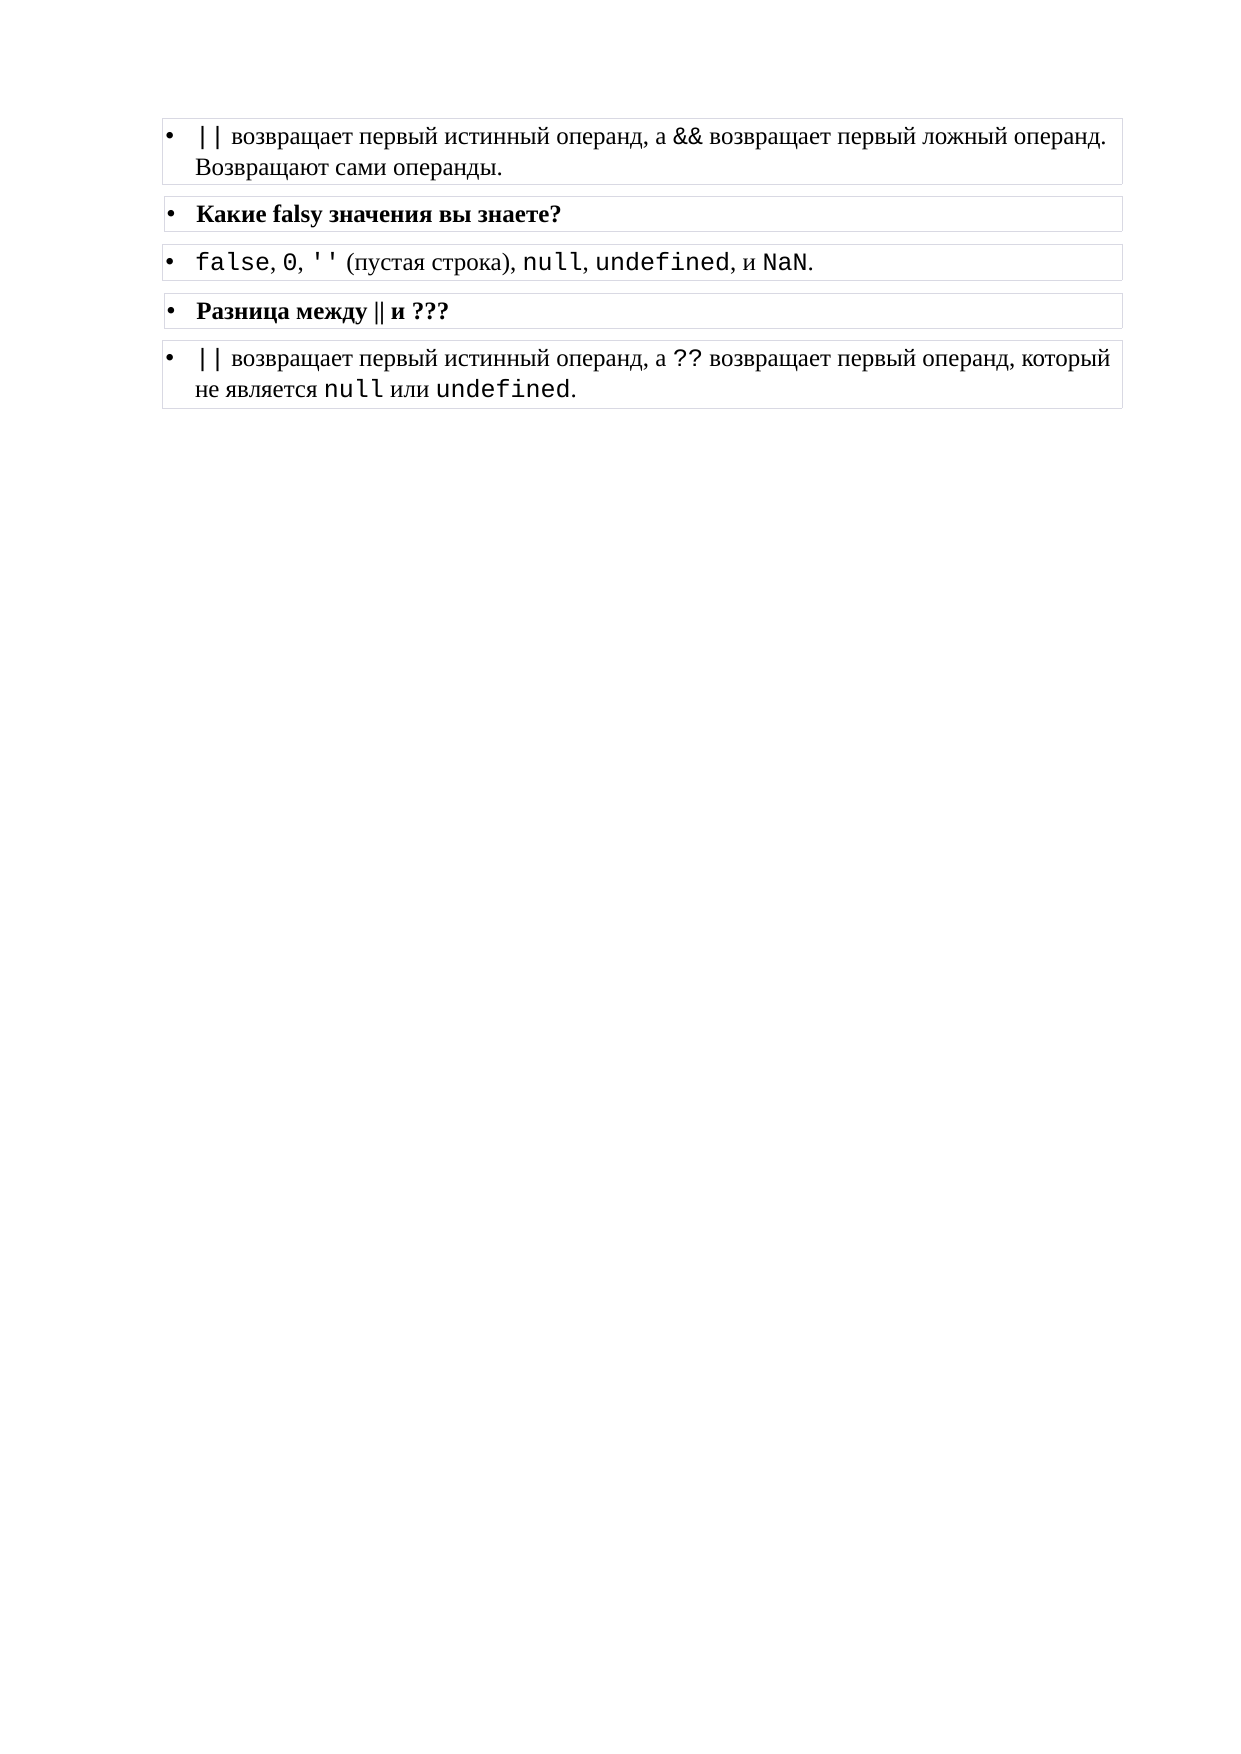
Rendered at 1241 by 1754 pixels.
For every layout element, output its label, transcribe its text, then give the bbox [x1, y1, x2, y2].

list || возвращает первый истинный операнд, а ?? возвращает первый операнд, который не является null или undefined. [163, 341, 1122, 408]
list false, 0, '' (пустая строка), null, undefined, и NaN. [163, 245, 1122, 280]
list Какие falsy значения вы знаете? [165, 197, 1122, 231]
list Разница между || и ??? [165, 294, 1122, 328]
list || возвращает первый истинный операнд, а && возвращает первый ложный операнд. Возвращают сами операнды. [163, 119, 1122, 184]
